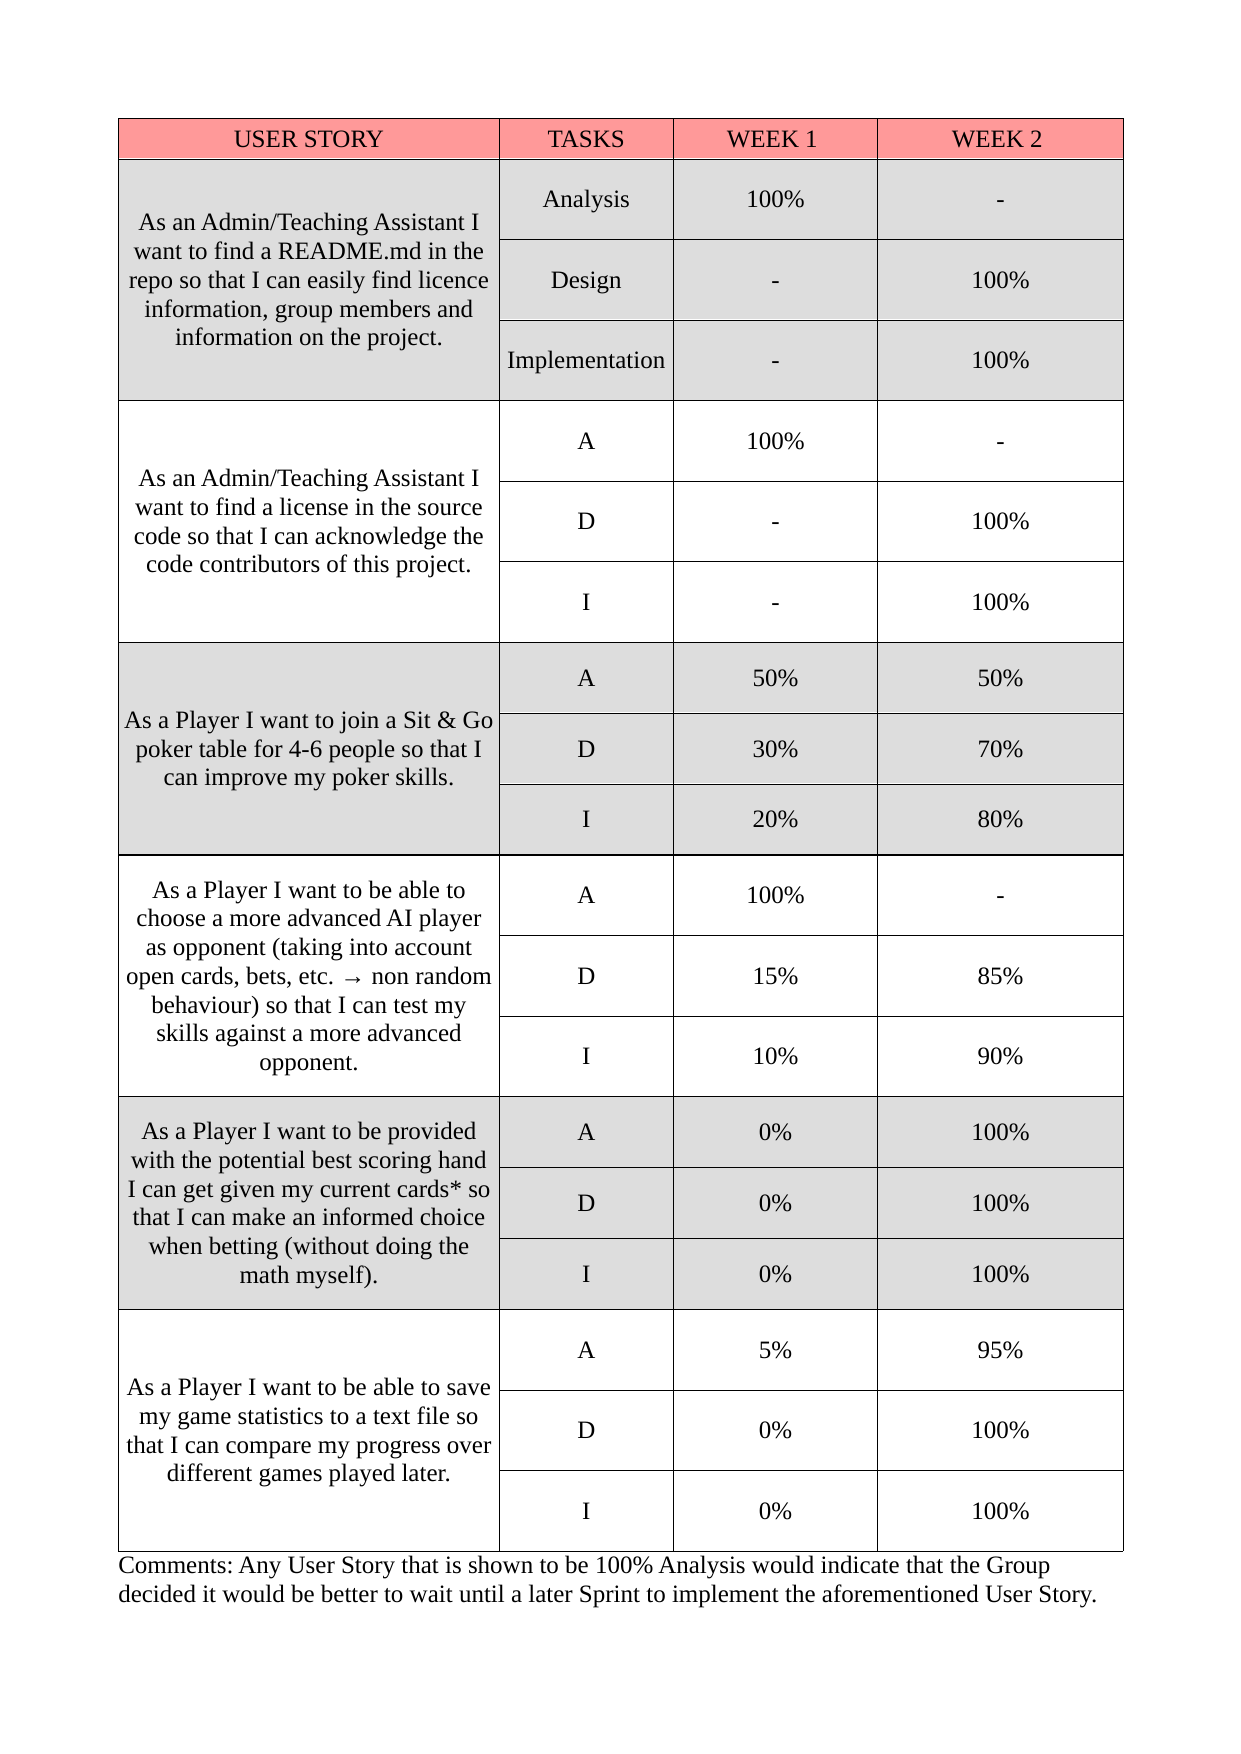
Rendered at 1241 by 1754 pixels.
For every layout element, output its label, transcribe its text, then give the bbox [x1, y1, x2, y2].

table_cell A [500, 1097, 673, 1167]
table_cell - [674, 240, 877, 319]
table_cell I [500, 1239, 673, 1309]
table_cell D [500, 714, 673, 783]
table_cell A [500, 643, 673, 712]
table_cell 100% [878, 1097, 1123, 1167]
table_cell 0% [674, 1239, 877, 1309]
table_cell 0% [674, 1471, 877, 1551]
table_cell 100% [878, 562, 1123, 642]
table_cell 100% [674, 401, 877, 481]
table_cell 100% [878, 1391, 1123, 1470]
table_cell 0% [674, 1168, 877, 1238]
table_cell 80% [878, 785, 1123, 854]
table_cell I [500, 1471, 673, 1551]
table_cell - [878, 160, 1123, 239]
table_cell D [500, 482, 673, 561]
table_cell - [878, 401, 1123, 481]
table_cell 100% [878, 482, 1123, 561]
table_cell - [674, 482, 877, 561]
table_cell 100% [878, 321, 1123, 400]
table_cell Design [500, 240, 673, 319]
table_header 100% [674, 856, 877, 935]
table_cell Implementation [500, 321, 673, 400]
table_cell 85% [878, 936, 1123, 1016]
table_header TASKS [500, 119, 673, 158]
table_cell As an Admin/Teaching Assistant I want to find a license in the source code so that I can acknowledge the code contributors of this project. [119, 401, 499, 642]
table_cell I [500, 1017, 673, 1096]
table_cell D [500, 1168, 673, 1238]
table_cell 10% [674, 1017, 877, 1096]
table_header 95% [878, 1310, 1123, 1389]
table_cell 100% [674, 160, 877, 239]
table_cell D [500, 1391, 673, 1470]
table_header WEEK 1 [674, 119, 877, 158]
table_cell 90% [878, 1017, 1123, 1096]
table_header - [878, 856, 1123, 935]
table_cell 15% [674, 936, 877, 1016]
table_cell 100% [878, 1471, 1123, 1551]
table_header As a Player I want to be able to choose a more advanced AI player as opponent (taking into account open cards, bets, etc. → non random behaviour) so that I can test my skills against a more advanced opponent. [119, 856, 499, 1096]
table_cell - [674, 321, 877, 400]
table_cell I [500, 562, 673, 642]
table_header 5% [674, 1310, 877, 1389]
table_cell 0% [674, 1097, 877, 1167]
table_cell As a Player I want to join a Sit & Go poker table for 4-6 people so that I can improve my poker skills. [119, 643, 499, 854]
table_cell - [674, 562, 877, 642]
table_cell 30% [674, 714, 877, 783]
table_cell 100% [878, 240, 1123, 319]
text Comments: Any User Story that is shown to be 100% Analysis would indicate that the Group decided it would be better to wait until a later Sprint to implement the aforementioned User Story. [118, 1552, 1122, 1608]
table_cell 20% [674, 785, 877, 854]
table_cell A [500, 401, 673, 481]
table_cell 70% [878, 714, 1123, 783]
table_cell 50% [878, 643, 1123, 712]
table_cell As an Admin/Teaching Assistant I want to find a README.md in the repo so that I can easily find licence information, group members and information on the project. [119, 160, 499, 400]
table_cell 0% [674, 1391, 877, 1470]
table_cell As a Player I want to be provided with the potential best scoring hand I can get given my current cards* so that I can make an informed choice when betting (without doing the math myself). [119, 1097, 499, 1309]
table_cell 100% [878, 1239, 1123, 1309]
table_header A [500, 1310, 673, 1389]
table_cell D [500, 936, 673, 1016]
table_cell Analysis [500, 160, 673, 239]
table_header USER STORY [119, 119, 499, 158]
table_cell 50% [674, 643, 877, 712]
table_header WEEK 2 [878, 119, 1123, 158]
table_cell I [500, 785, 673, 854]
table_header As a Player I want to be able to save my game statistics to a text file so that I can compare my progress over different games played later. [119, 1310, 499, 1551]
table_cell 100% [878, 1168, 1123, 1238]
table_header A [500, 856, 673, 935]
